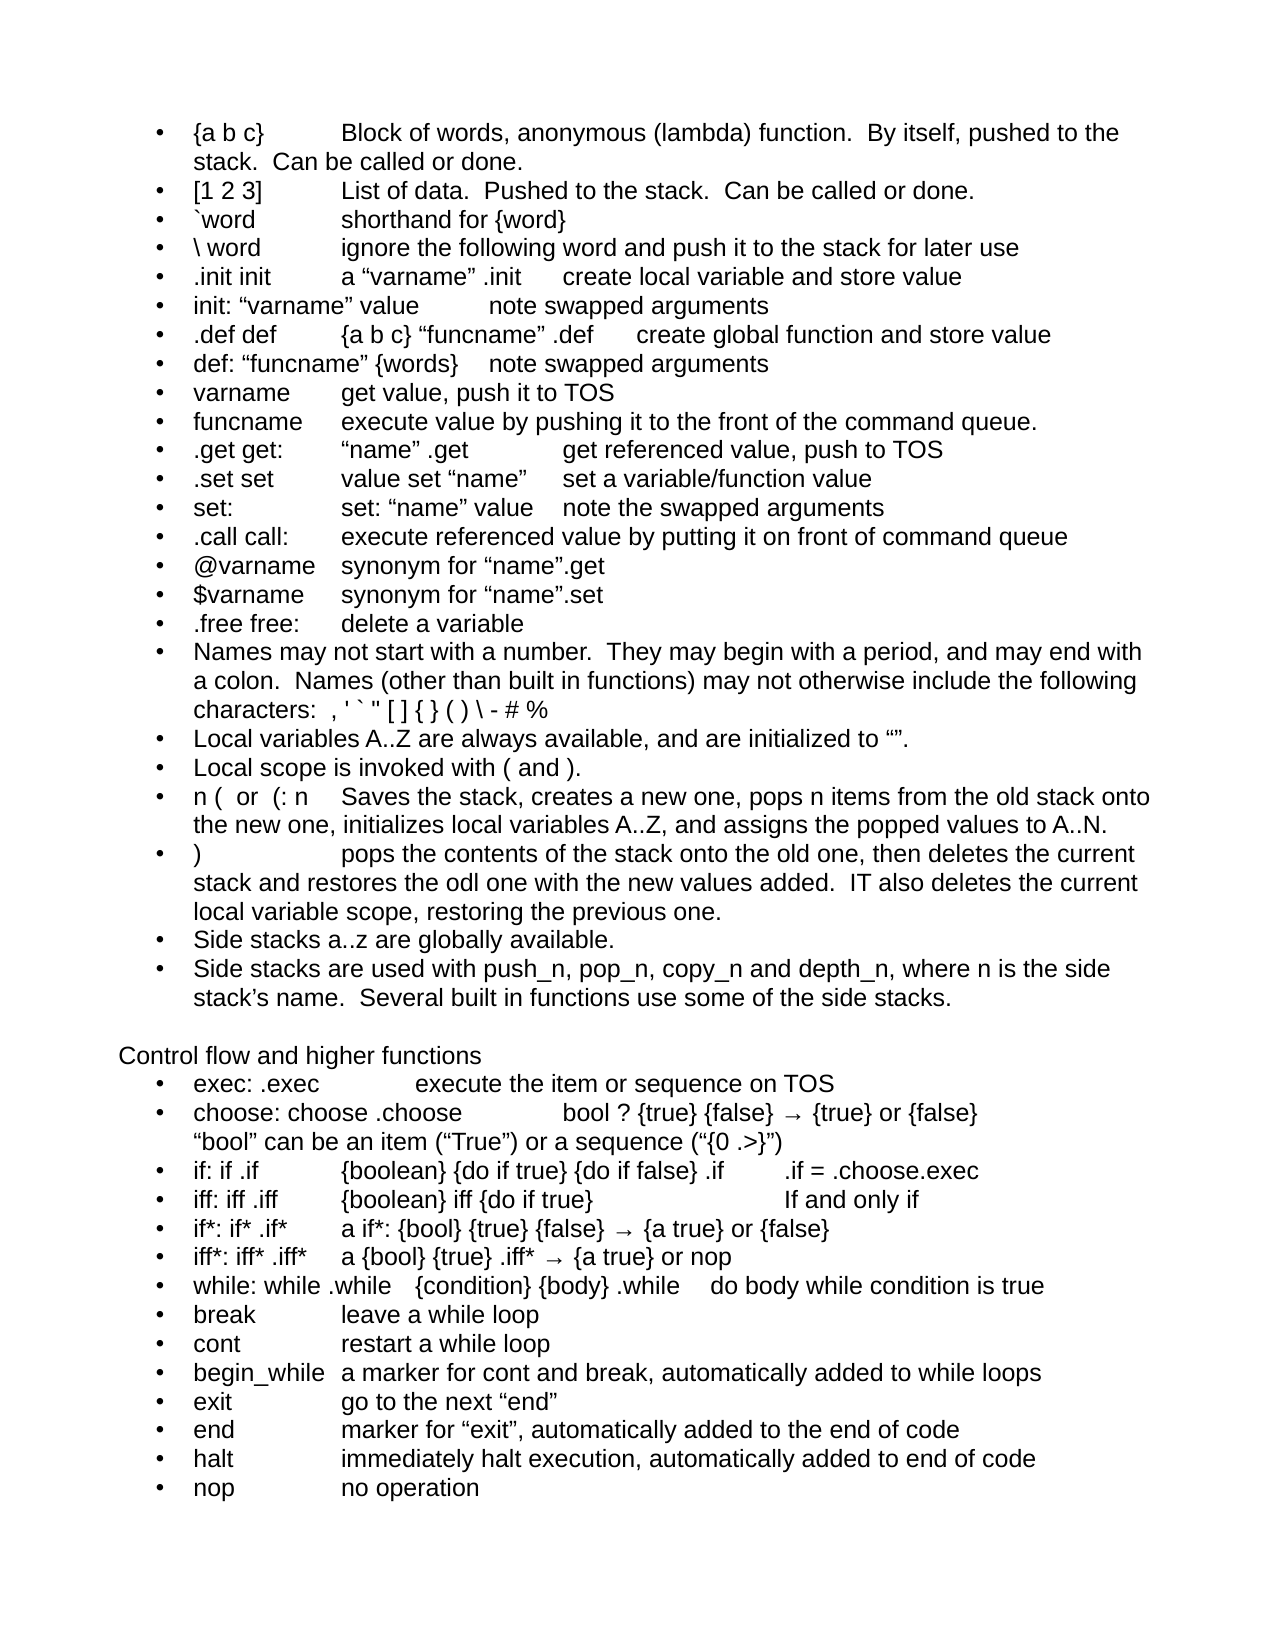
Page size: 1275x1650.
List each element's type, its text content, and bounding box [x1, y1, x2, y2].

list {a b c} Block of words, anonymous (lambda) function. By itself, pushed to the stack. Can be called or done. [156, 118, 1157, 176]
list cont restart a while loop [156, 1329, 1157, 1358]
list .set set value set “name” set a variable/function value [156, 464, 1157, 493]
list choose: choose .choose bool ? {true} {false} → {true} or {false} “bool” can be an item (“True”) or a sequence (“{0 .>}”) [156, 1098, 1157, 1156]
list @varname synonym for “name”.get [156, 551, 1157, 580]
list exec: .exec execute the item or sequence on TOS [156, 1069, 1157, 1098]
list .free free: delete a variable [156, 608, 1157, 637]
list [1 2 3] List of data. Pushed to the stack. Can be called or done. [156, 176, 1157, 204]
list .call call: execute referenced value by putting it on front of command queue [156, 522, 1157, 551]
list varname get value, push it to TOS [156, 378, 1157, 407]
list ) pops the contents of the stack onto the old one, then deletes the current stack and restores the odl one with the new values added. IT also deletes the current local variable scope, restoring the previous one. [156, 839, 1157, 925]
list Local scope is invoked with ( and ). [156, 753, 1157, 781]
list $varname synonym for “name”.set [156, 580, 1157, 608]
list def: “funcname” {words} note swapped arguments [156, 349, 1157, 378]
list .get get: “name” .get get referenced value, push to TOS [156, 435, 1157, 464]
list end marker for “exit”, automatically added to the end of code [156, 1416, 1157, 1444]
list if*: if* .if* a if*: {bool} {true} {false} → {a true} or {false} [156, 1213, 1157, 1242]
list \ word ignore the following word and push it to the stack for later use [156, 233, 1157, 262]
list nop no operation [156, 1473, 1157, 1502]
list iff: iff .iff {boolean} iff {do if true} If and only if [156, 1185, 1157, 1213]
list `word shorthand for {word} [156, 204, 1157, 233]
list Local variables A..Z are always available, and are initialized to “”. [156, 724, 1157, 753]
list if: if .if {boolean} {do if true} {do if false} .if .if = .choose.exec [156, 1156, 1157, 1185]
list set: set: “name” value note the swapped arguments [156, 493, 1157, 522]
list init: “varname” value note swapped arguments [156, 291, 1157, 320]
text Control flow and higher functions [118, 1041, 1157, 1069]
list begin_while a marker for cont and break, automatically added to while loops [156, 1358, 1157, 1387]
list n ( or (: n Saves the stack, creates a new one, pops n items from the old stack onto the new one, initializes local variables A..Z, and assigns the popped values to A..N. [156, 781, 1157, 839]
list Side stacks are used with push_n, pop_n, copy_n and depth_n, where n is the side stack’s name. Several built in functions use some of the side stacks. [156, 954, 1157, 1012]
list exit go to the next “end” [156, 1387, 1157, 1416]
list Side stacks a..z are globally available. [156, 925, 1157, 954]
list halt immediately halt execution, automatically added to end of code [156, 1444, 1157, 1473]
list .def def {a b c} “funcname” .def create global function and store value [156, 320, 1157, 349]
list iff*: iff* .iff* a {bool} {true} .iff* → {a true} or nop [156, 1242, 1157, 1271]
list break leave a while loop [156, 1300, 1157, 1329]
list funcname execute value by pushing it to the front of the command queue. [156, 407, 1157, 435]
list .init init a “varname” .init create local variable and store value [156, 262, 1157, 291]
list while: while .while {condition} {body} .while do body while condition is true [156, 1271, 1157, 1300]
list Names may not start with a number. They may begin with a period, and may end with a colon. Names (other than built in functions) may not otherwise include the following characters: , ' ` " [ ] { } ( ) \ - # % [156, 637, 1157, 724]
